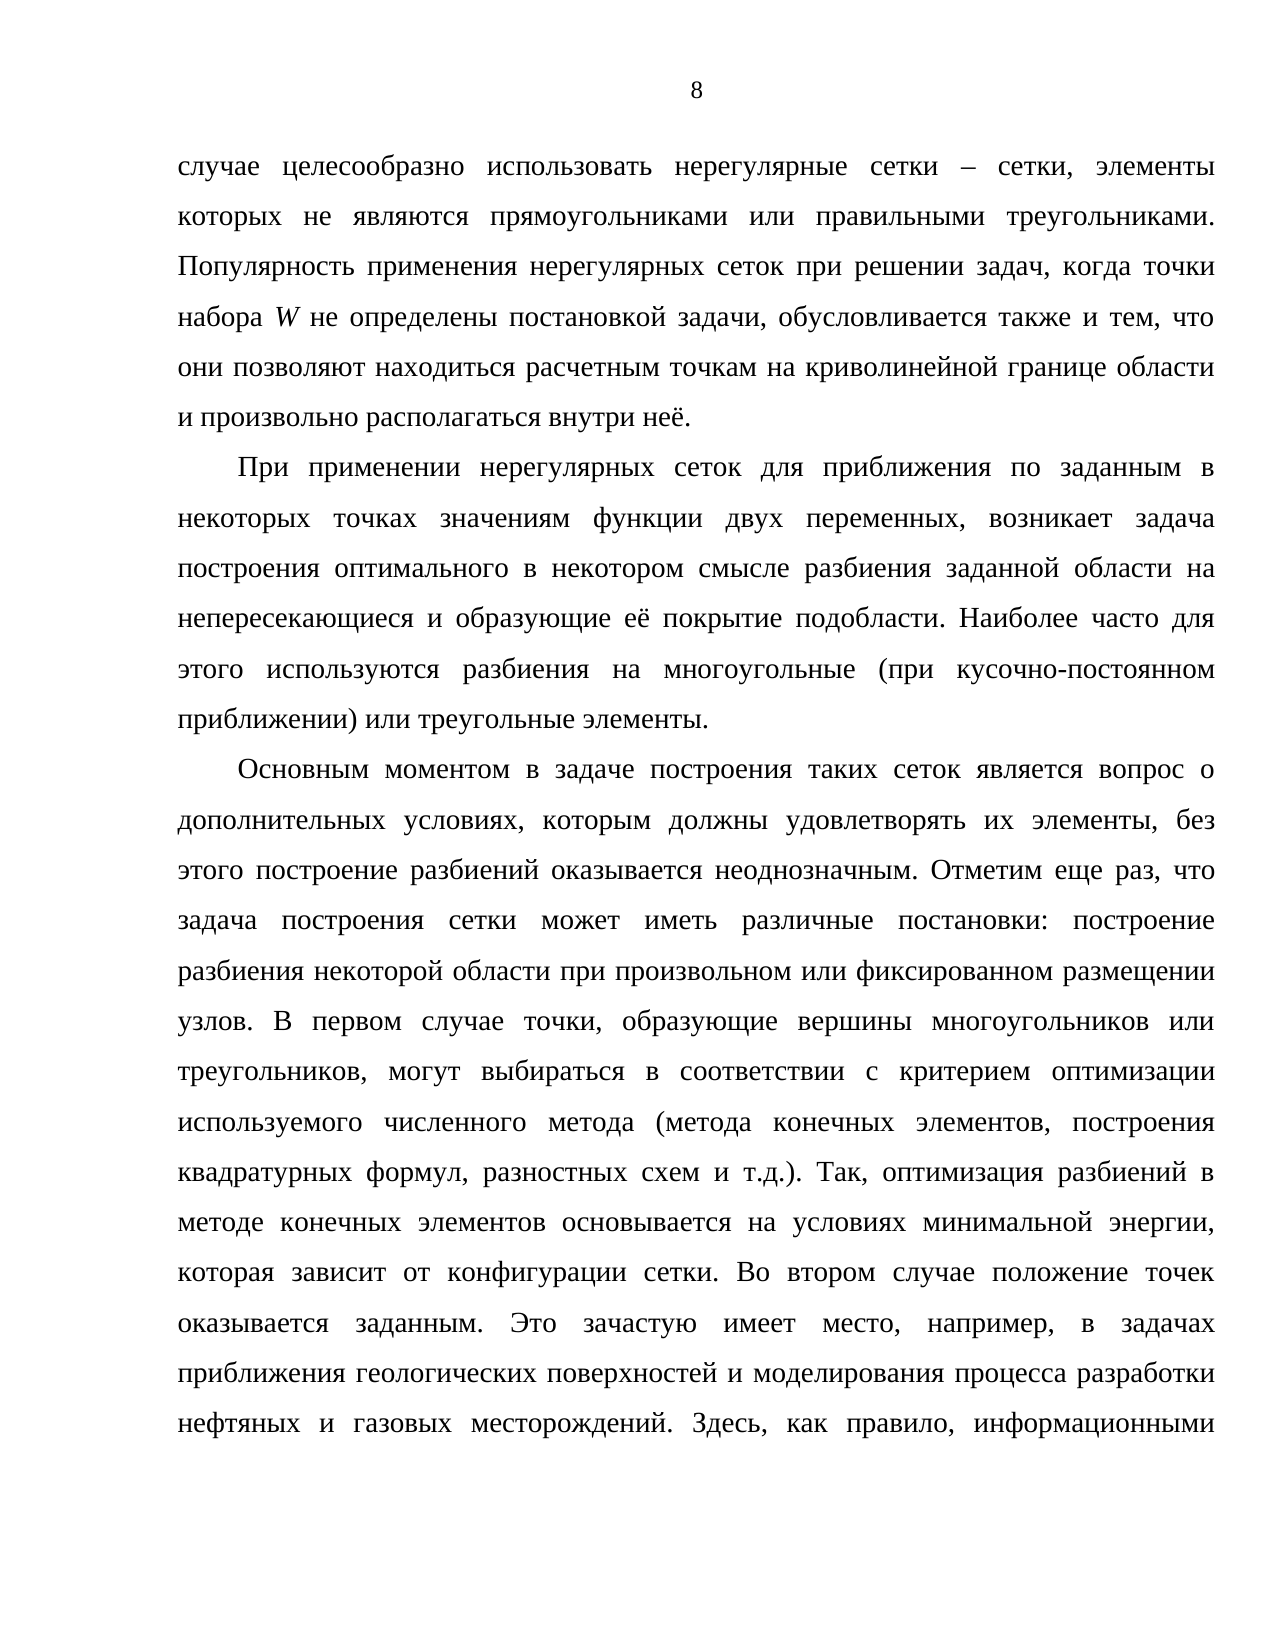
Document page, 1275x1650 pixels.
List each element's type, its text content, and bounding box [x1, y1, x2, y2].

text При применении нерегулярных сеток для приближения по заданным в некоторых точках значениям функции двух переменных, возникает задача построения оптимального в некотором смысле разбиения заданной области на непересекающиеся и образующие её покрытие подобласти. Наиболее часто для этого используются разбиения на многоугольные (при кусочно-постоянном приближении) или треугольные элементы. [177, 449, 1216, 735]
text случае целесообразно использовать нерегулярные сетки – сетки, элементы которых не являются прямоугольниками или правильными треугольниками. Популярность применения нерегулярных сеток при решении задач, когда точки набора W не определены постановкой задачи, обусловливается также и тем, что они позволяют находиться расчетным точкам на криволинейной границе области и произвольно располагаться внутри неё. [177, 148, 1216, 433]
text Основным моментом в задаче построения таких сеток является вопрос о дополнительных условиях, которым должны удовлетворять их элементы, без этого построение разбиений оказывается неоднозначным. Отметим еще раз, что задача построения сетки может иметь различные постановки: построение разбиения некоторой области при произвольном или фиксированном размещении узлов. В первом случае точки, образующие вершины многоугольников или треугольников, могут выбираться в соответствии с критерием оптимизации используемого численного метода (метода конечных элементов, построения квадратурных формул, разностных схем и т.д.). Так, оптимизация разбиений в методе конечных элементов основывается на условиях минимальной энергии, которая зависит от конфигурации сетки. Во втором случае положение точек оказывается заданным. Это зачастую имеет место, например, в задачах приближения геологических поверхностей и моделирования процесса разработки нефтяных и газовых месторождений. Здесь, как правило, информационными [177, 751, 1216, 1439]
